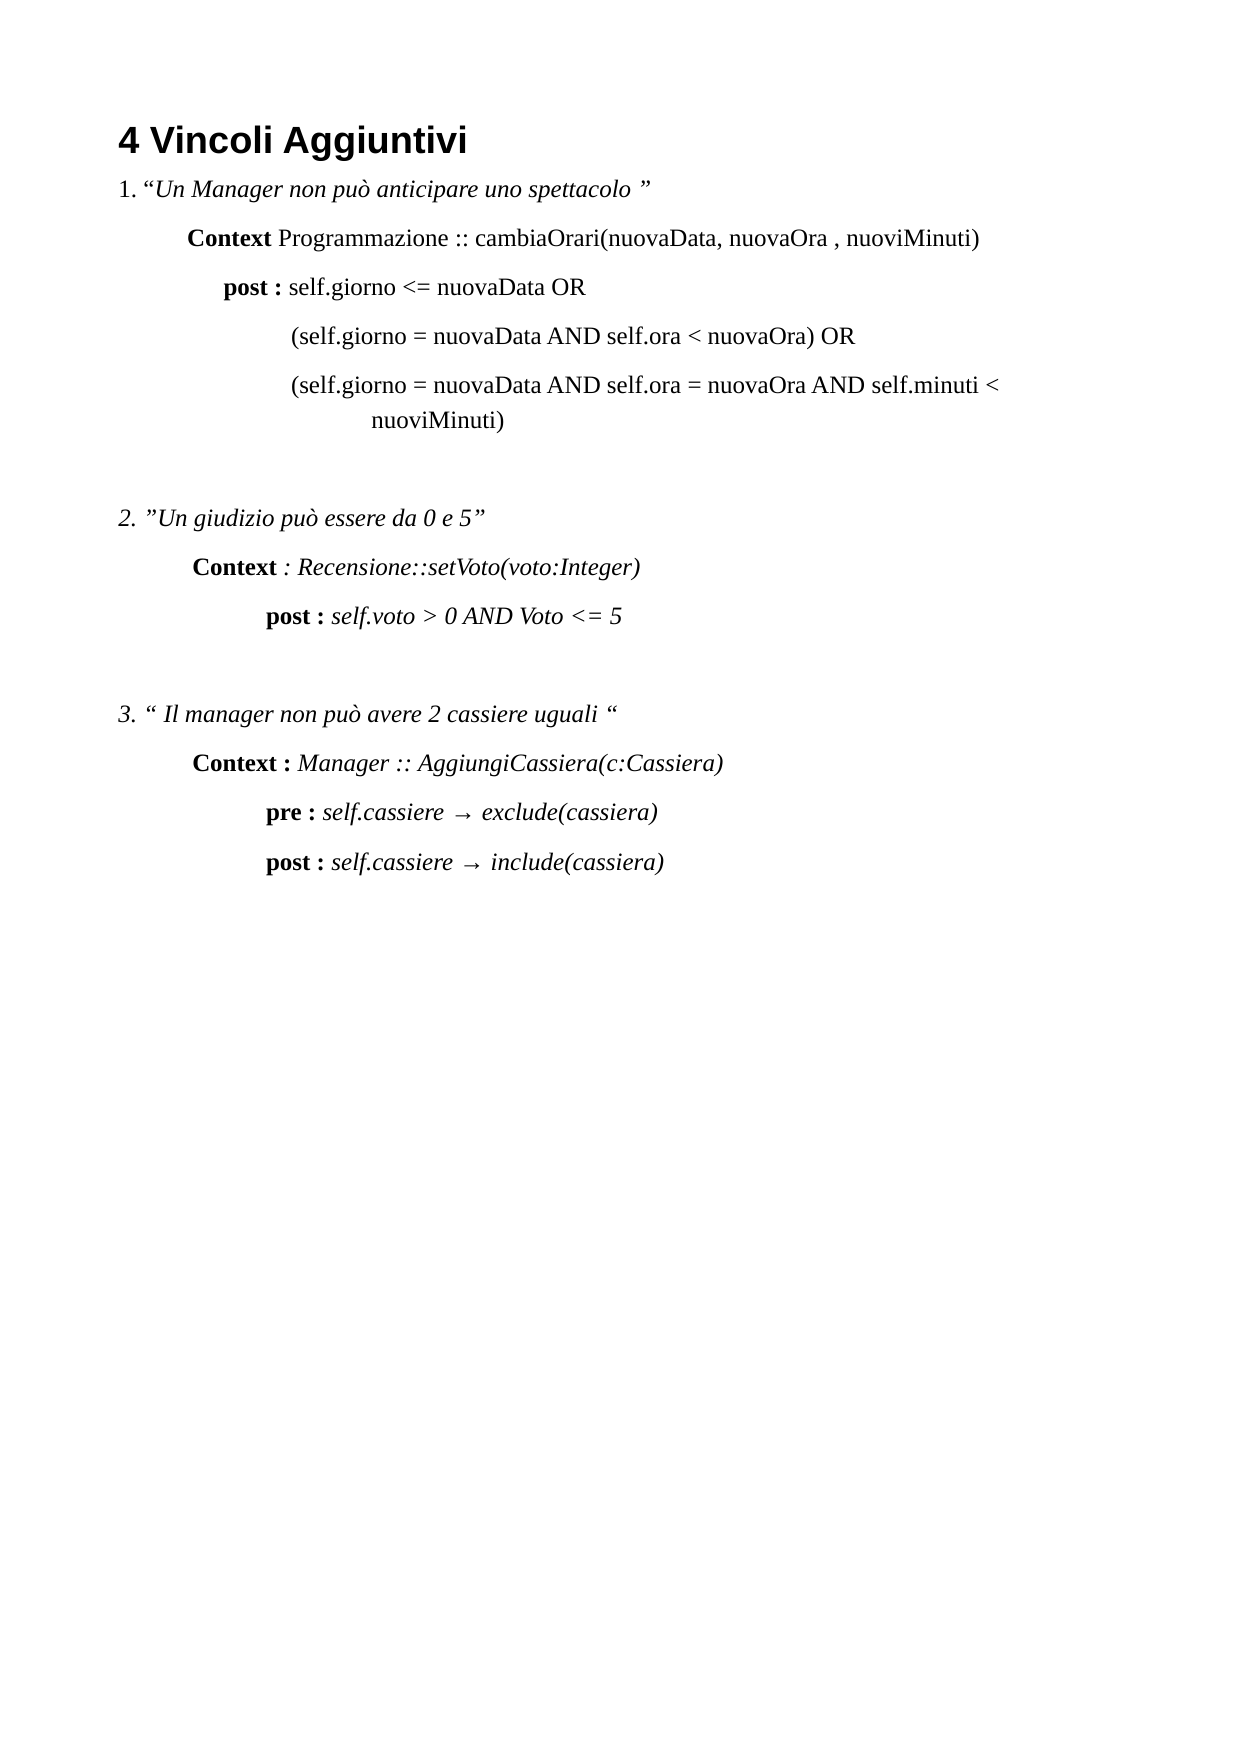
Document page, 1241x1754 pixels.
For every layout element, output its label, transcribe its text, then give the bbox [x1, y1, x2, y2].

text pre : self.cassiere → exclude(cassiera) [118, 797, 1122, 826]
text 2. ”Un giudizio può essere da 0 e 5” [118, 503, 1122, 532]
subtitle 4 Vincoli Aggiuntivi [118, 118, 1122, 162]
text 3. “ Il manager non può avere 2 cassiere uguali “ [118, 699, 1122, 728]
text Context Programmazione :: cambiaOrari(nuovaData, nuovaOra , nuoviMinuti) [118, 223, 1122, 252]
text post : self.voto > 0 AND Voto <= 5 [118, 601, 1122, 630]
text post : self.giorno <= nuovaData OR [118, 272, 1122, 301]
text (self.giorno = nuovaData AND self.ora = nuovaOra AND self.minuti < nuoviMinuti) [118, 371, 1122, 434]
text (self.giorno = nuovaData AND self.ora < nuovaOra) OR [118, 321, 1122, 350]
text Context : Manager :: AggiungiCassiera(c:Cassiera) [118, 748, 1122, 777]
text post : self.cassiere → include(cassiera) [118, 847, 1122, 875]
text 1. “Un Manager non può anticipare uno spettacolo ” [118, 174, 1122, 203]
text Context : Recensione::setVoto(voto:Integer) [118, 552, 1122, 581]
